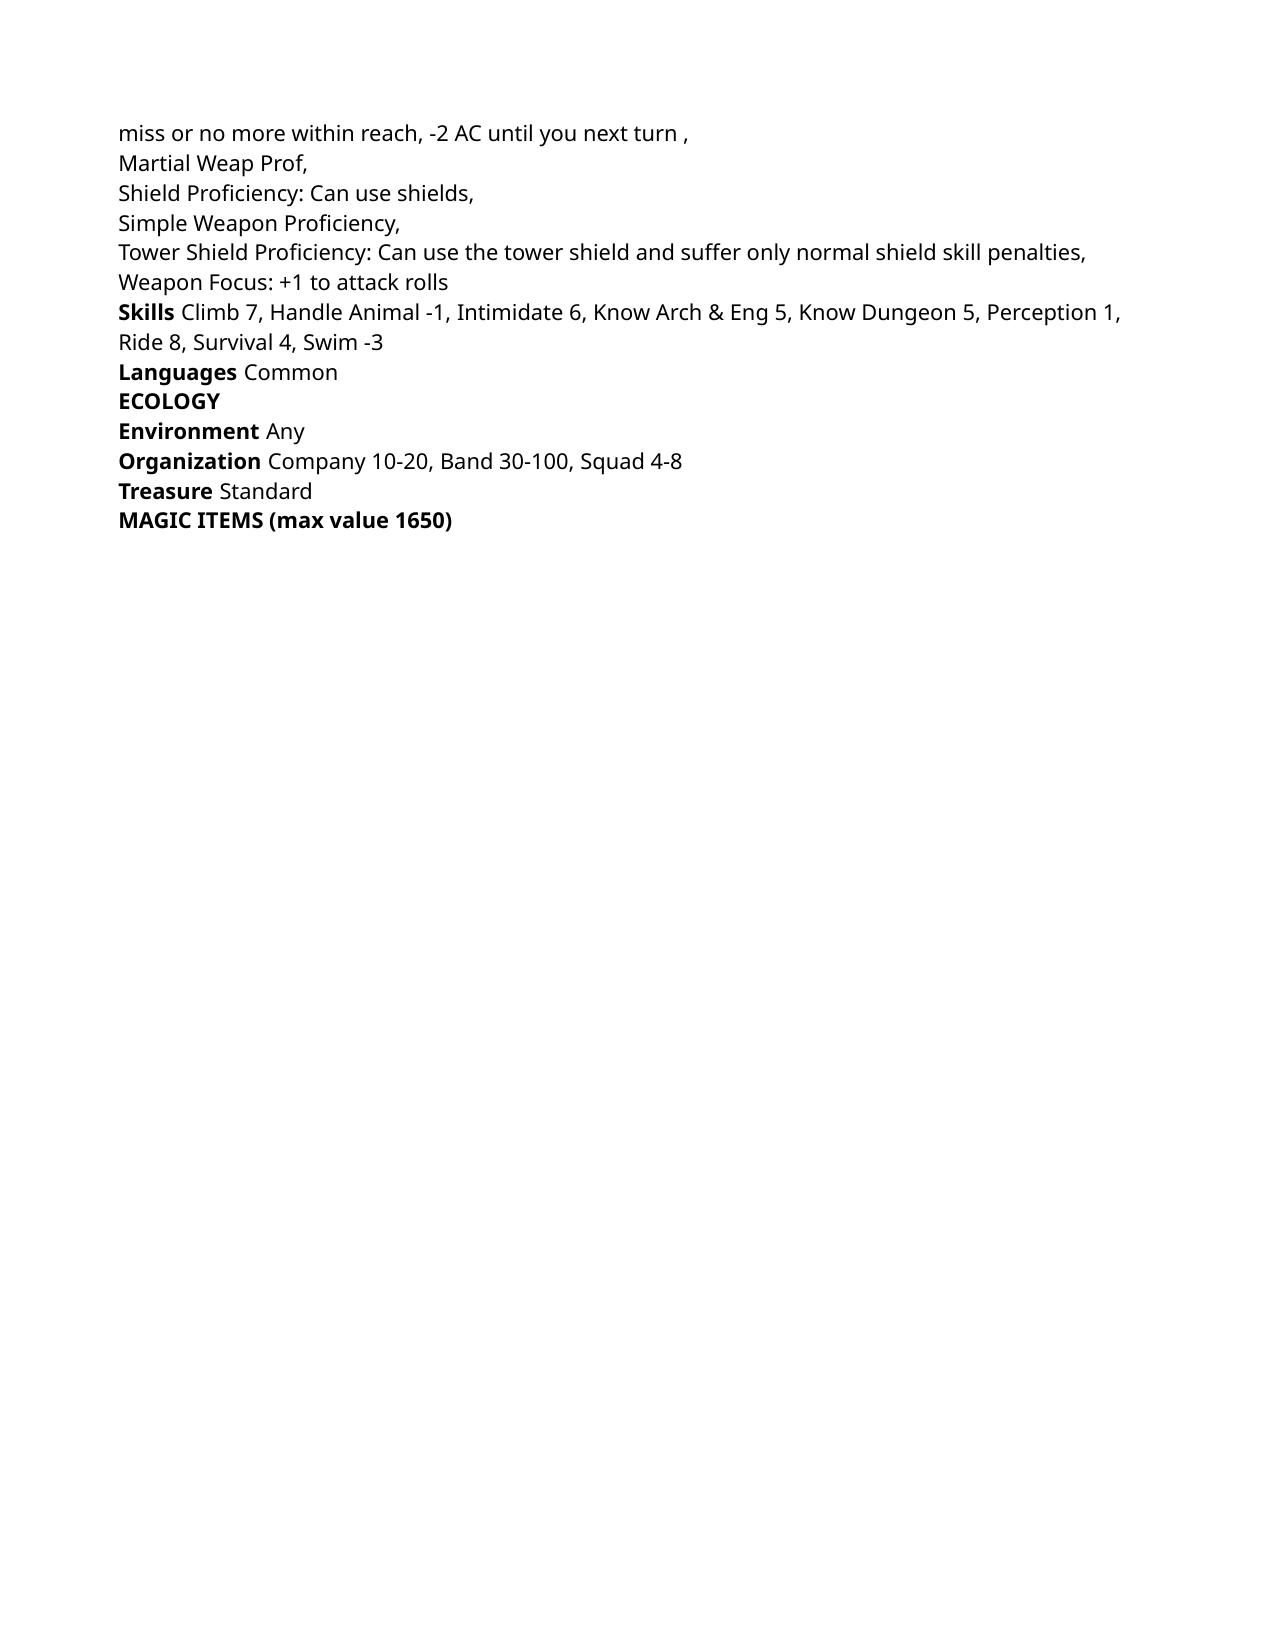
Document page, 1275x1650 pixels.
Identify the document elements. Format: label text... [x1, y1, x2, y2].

text ECOLOGY [118, 386, 1157, 416]
text MAGIC ITEMS (max value 1650) [118, 505, 1157, 535]
text miss or no more within reach, -2 AC until you next turn , Martial Weap Prof, Shield Proficiency: Can use shields, Simple Weapon Proficiency, Tower Shield Proficiency: Can use the tower shield and suffer only normal shield skill penalties, Weapon Focus: +1 to attack rolls Skills Climb 7, Handle Animal -1, Intimidate 6, Know Arch & Eng 5, Know Dungeon 5, Perception 1, Ride 8, Survival 4, Swim -3 Languages Common [118, 118, 1157, 386]
text Environment Any Organization Company 10-20, Band 30-100, Squad 4-8 Treasure Standard [118, 416, 1157, 505]
